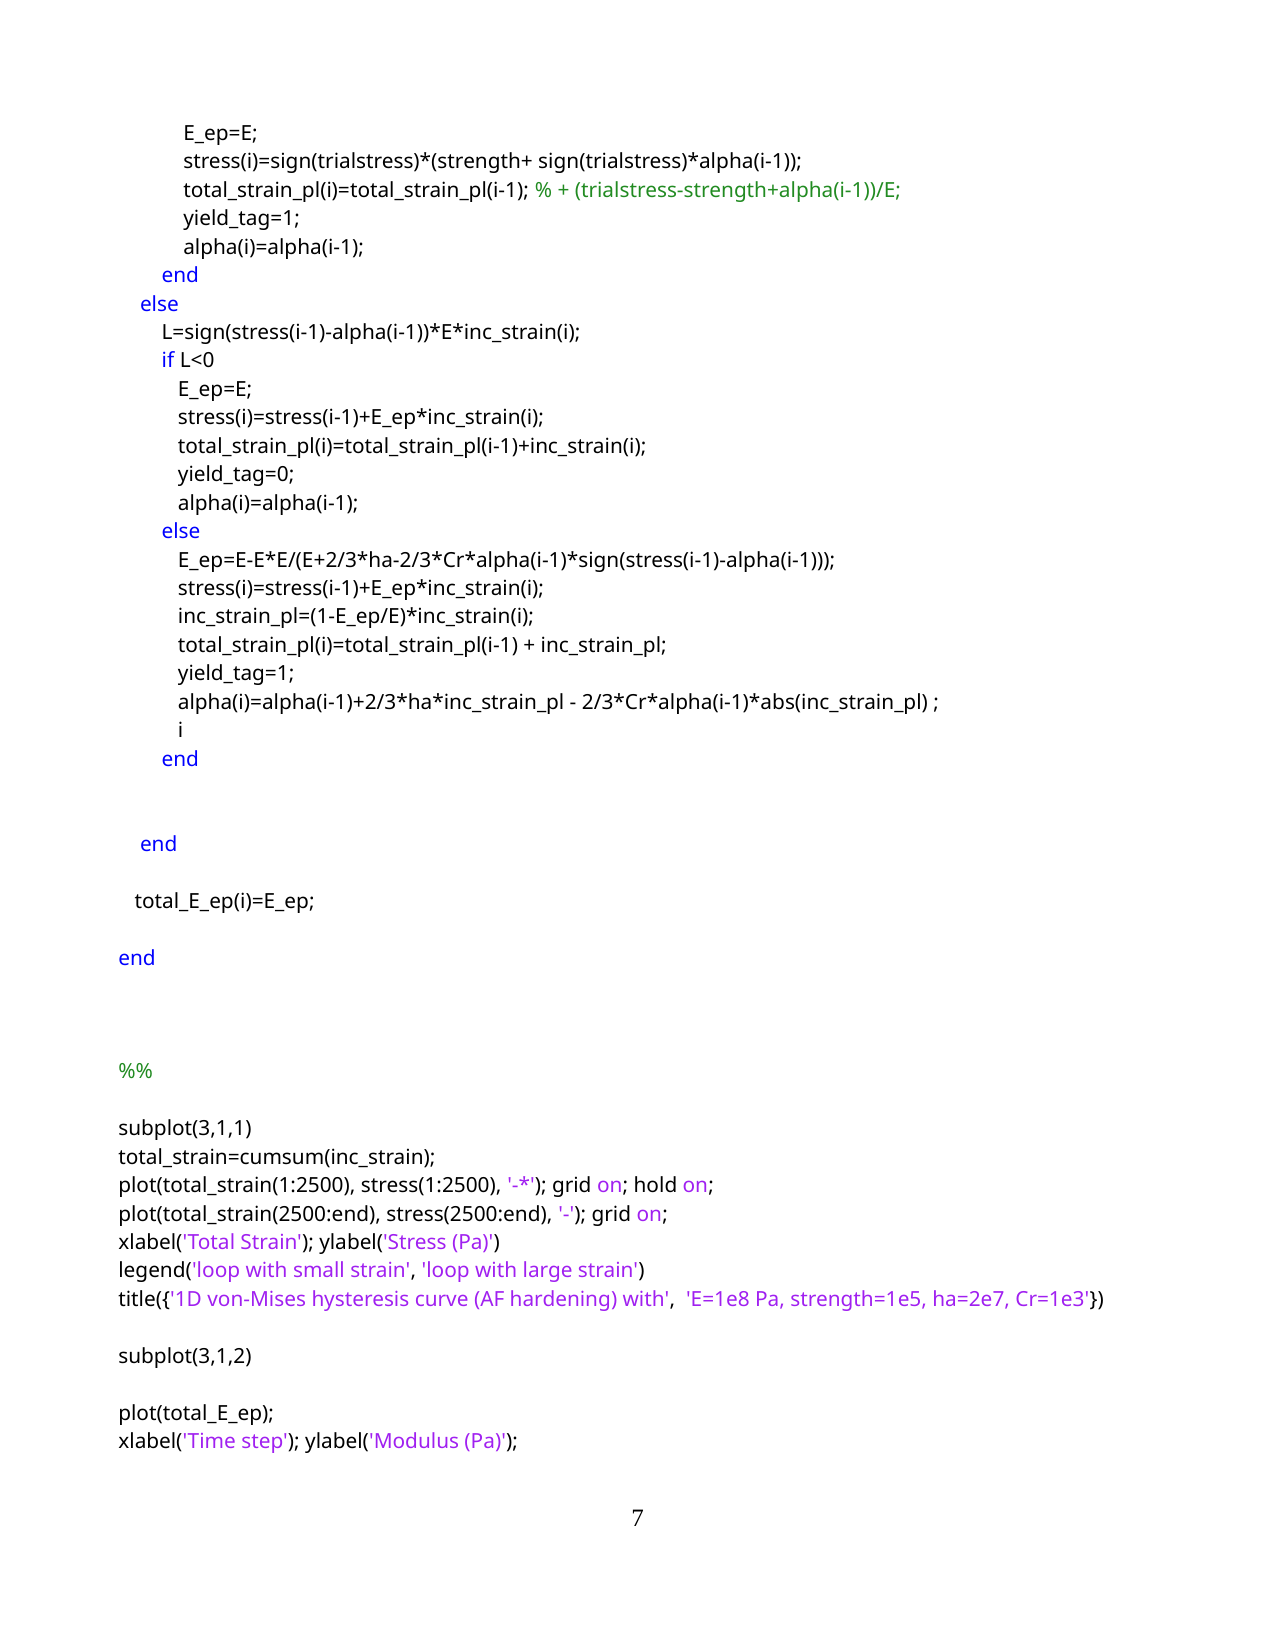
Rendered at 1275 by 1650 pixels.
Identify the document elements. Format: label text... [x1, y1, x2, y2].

text total_strain=cumsum(inc_strain); [118, 1142, 1157, 1170]
text total_strain_pl(i)=total_strain_pl(i-1); % + (trialstress-strength+alpha(i-1))/E; [118, 175, 1157, 203]
text end [118, 260, 1157, 289]
text total_strain_pl(i)=total_strain_pl(i-1)+inc_strain(i); [118, 431, 1157, 459]
text L=sign(stress(i-1)-alpha(i-1))*E*inc_strain(i); [118, 317, 1157, 346]
text end [118, 943, 1157, 971]
text xlabel('Time step'); ylabel('Modulus (Pa)'); [118, 1426, 1157, 1455]
text inc_strain_pl=(1-E_ep/E)*inc_strain(i); [118, 602, 1157, 630]
text alpha(i)=alpha(i-1); [118, 232, 1157, 260]
text stress(i)=stress(i-1)+E_ep*inc_strain(i); [118, 573, 1157, 602]
text total_strain_pl(i)=total_strain_pl(i-1) + inc_strain_pl; [118, 630, 1157, 658]
text yield_tag=1; [118, 203, 1157, 232]
text subplot(3,1,2) [118, 1341, 1157, 1369]
text if L<0 [118, 346, 1157, 374]
text title({'1D von-Mises hysteresis curve (AF hardening) with', 'E=1e8 Pa, strength=1e5, ha=2e7, Cr=1e3'}) [118, 1284, 1157, 1312]
text alpha(i)=alpha(i-1)+2/3*ha*inc_strain_pl - 2/3*Cr*alpha(i-1)*abs(inc_strain_pl) ; [118, 687, 1157, 715]
text E_ep=E; [118, 374, 1157, 402]
text yield_tag=0; [118, 459, 1157, 488]
text end [118, 829, 1157, 857]
text E_ep=E-E*E/(E+2/3*ha-2/3*Cr*alpha(i-1)*sign(stress(i-1)-alpha(i-1))); [118, 545, 1157, 573]
text else [118, 289, 1157, 317]
text subplot(3,1,1) [118, 1113, 1157, 1142]
text total_E_ep(i)=E_ep; [118, 886, 1157, 914]
text E_ep=E; [118, 118, 1157, 147]
text plot(total_E_ep); [118, 1398, 1157, 1426]
text stress(i)=sign(trialstress)*(strength+ sign(trialstress)*alpha(i-1)); [118, 147, 1157, 175]
text stress(i)=stress(i-1)+E_ep*inc_strain(i); [118, 402, 1157, 431]
text alpha(i)=alpha(i-1); [118, 488, 1157, 516]
text yield_tag=1; [118, 658, 1157, 687]
text xlabel('Total Strain'); ylabel('Stress (Pa)') [118, 1227, 1157, 1256]
text else [118, 516, 1157, 545]
text plot(total_strain(1:2500), stress(1:2500), '-*'); grid on; hold on; [118, 1170, 1157, 1199]
text i [118, 715, 1157, 744]
text end [118, 744, 1157, 772]
text legend('loop with small strain', 'loop with large strain') [118, 1256, 1157, 1284]
text %% [118, 1057, 1157, 1085]
text plot(total_strain(2500:end), stress(2500:end), '-'); grid on; [118, 1199, 1157, 1227]
